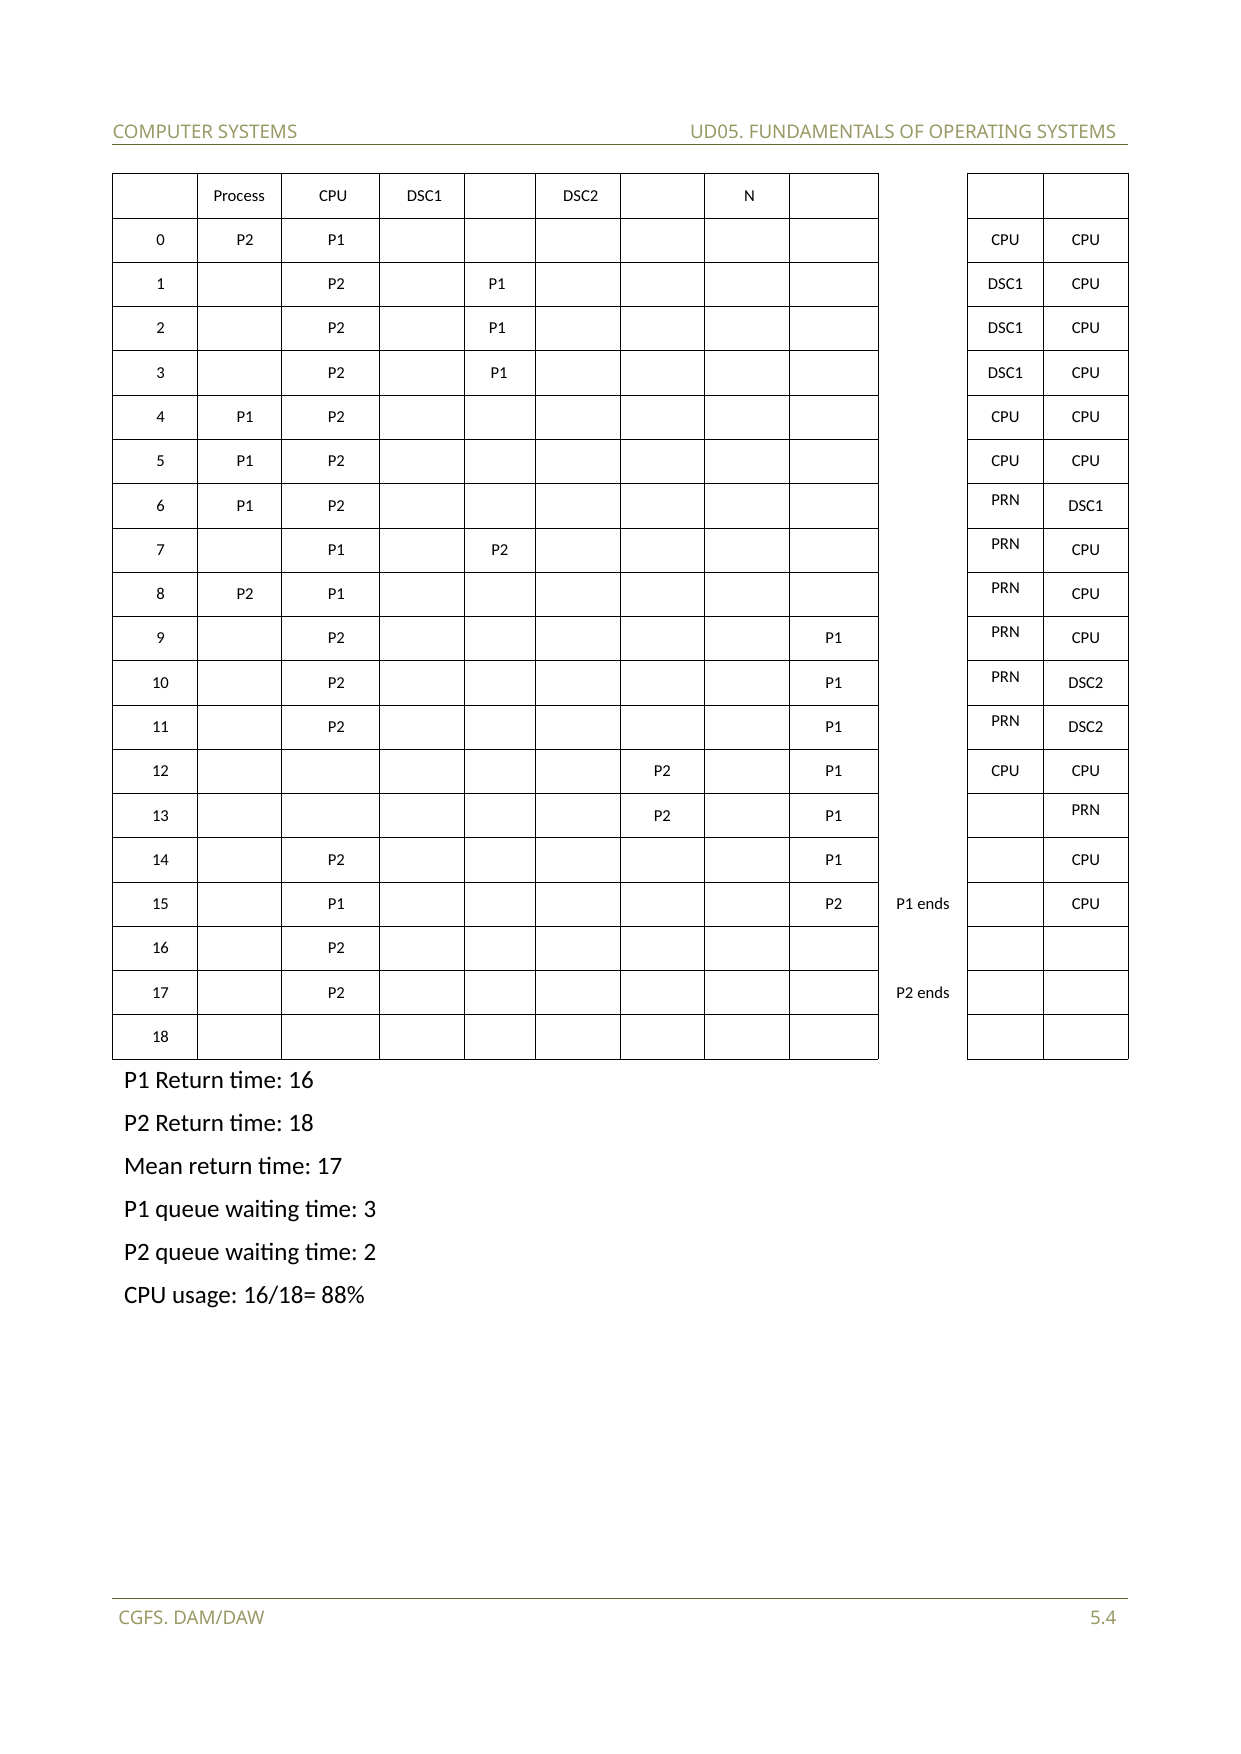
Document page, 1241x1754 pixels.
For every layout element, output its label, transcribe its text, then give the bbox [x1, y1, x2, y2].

table_cell 16 [113, 927, 197, 970]
table_cell CPU [1044, 750, 1128, 793]
table_cell PRN [968, 617, 1043, 660]
table_cell [198, 617, 281, 660]
table_cell [879, 218, 967, 262]
table_cell [968, 883, 1043, 926]
table_cell [705, 484, 789, 527]
table_header DSC1 [380, 174, 464, 217]
table_cell 12 [113, 750, 197, 793]
table_cell [790, 927, 878, 970]
table_cell P1 [282, 219, 379, 262]
table_cell [536, 927, 620, 970]
table_cell 6 [113, 484, 197, 527]
table_cell [621, 573, 704, 616]
table_header [465, 174, 535, 217]
table_cell [198, 529, 281, 572]
table_cell [465, 573, 535, 616]
table_cell 0 [113, 219, 197, 262]
table_cell [705, 883, 789, 926]
table_cell [536, 440, 620, 483]
table_cell [380, 263, 464, 306]
table_cell [621, 661, 704, 704]
table_cell [621, 1015, 704, 1059]
table_cell [198, 971, 281, 1014]
table_cell [705, 971, 789, 1014]
table_cell [536, 484, 620, 527]
table_cell [465, 661, 535, 704]
table_cell [621, 307, 704, 350]
table_cell PRN [968, 484, 1043, 527]
table_cell [380, 750, 464, 793]
text P1 queue waiting time: 3 [112, 1193, 1128, 1224]
table_cell DSC2 [1044, 706, 1128, 749]
table_cell [705, 661, 789, 704]
table_cell [879, 616, 967, 660]
table_cell [465, 838, 535, 882]
table_cell [380, 573, 464, 616]
table_cell [282, 750, 379, 793]
table_cell [705, 706, 789, 749]
table_cell [621, 219, 704, 262]
table_cell [705, 307, 789, 350]
table_cell [465, 883, 535, 926]
table_cell [380, 307, 464, 350]
table_cell [380, 219, 464, 262]
table_cell 4 [113, 396, 197, 439]
table_cell DSC1 [1044, 484, 1128, 527]
table_cell [705, 396, 789, 439]
table_header [113, 174, 197, 217]
table_cell P2 [282, 440, 379, 483]
table_cell [198, 794, 281, 837]
table_cell [380, 1015, 464, 1059]
table_cell P2 [282, 927, 379, 970]
table_cell [879, 350, 967, 394]
table_cell [198, 307, 281, 350]
table_cell [705, 1015, 789, 1059]
table_cell [465, 1015, 535, 1059]
table_header [1044, 174, 1128, 217]
table_cell P2 [282, 838, 379, 882]
table_cell [465, 440, 535, 483]
table_cell [536, 529, 620, 572]
table_cell P1 [282, 883, 379, 926]
table_cell [879, 1014, 967, 1059]
table_cell [790, 263, 878, 306]
table_cell P2 [282, 263, 379, 306]
table_cell 18 [113, 1015, 197, 1059]
table_cell 9 [113, 617, 197, 660]
table_cell [790, 351, 878, 394]
table_cell [790, 971, 878, 1014]
table_cell [465, 617, 535, 660]
table_cell [380, 484, 464, 527]
table_cell P1 [198, 396, 281, 439]
table_cell [198, 883, 281, 926]
table_header [621, 174, 704, 217]
table_cell DSC1 [968, 307, 1043, 350]
table_cell PRN [968, 706, 1043, 749]
table_cell [705, 219, 789, 262]
table_cell [282, 1015, 379, 1059]
table_cell DSC2 [1044, 661, 1128, 704]
table_cell CPU [968, 750, 1043, 793]
table_cell [380, 794, 464, 837]
table_header [968, 174, 1043, 217]
table_cell [790, 484, 878, 527]
table_cell 8 [113, 573, 197, 616]
table_cell [705, 351, 789, 394]
table_cell P2 [282, 706, 379, 749]
table_cell P1 [198, 440, 281, 483]
table_header CPU [282, 174, 379, 217]
table_cell CPU [1044, 219, 1128, 262]
table_cell [879, 749, 967, 793]
table_cell [380, 927, 464, 970]
table_cell P2 [282, 351, 379, 394]
table_cell [465, 750, 535, 793]
table_cell [282, 794, 379, 837]
table_cell [705, 529, 789, 572]
table_cell [621, 927, 704, 970]
table_cell [621, 838, 704, 882]
table_cell [790, 1015, 878, 1059]
table_cell [198, 263, 281, 306]
table_cell P2 [790, 883, 878, 926]
table_cell CPU [968, 219, 1043, 262]
table_cell [879, 262, 967, 306]
table_cell P2 [282, 971, 379, 1014]
table_cell [621, 396, 704, 439]
table_cell P1 [282, 529, 379, 572]
table_cell [968, 971, 1043, 1014]
table_cell CPU [1044, 529, 1128, 572]
table_cell [536, 971, 620, 1014]
table_cell DSC1 [968, 263, 1043, 306]
table_cell [465, 706, 535, 749]
text P2 Return time: 18 [112, 1108, 1128, 1138]
table_cell [705, 750, 789, 793]
table_cell [1044, 927, 1128, 970]
table_header Process [198, 174, 281, 217]
table_cell PRN [968, 573, 1043, 616]
table_cell P1 [790, 661, 878, 704]
text P2 queue waiting time: 2 [112, 1236, 1128, 1267]
table_cell [790, 307, 878, 350]
table_cell [879, 439, 967, 483]
text P1 Return time: 16 [112, 1065, 1128, 1095]
table_cell [790, 573, 878, 616]
table_cell 10 [113, 661, 197, 704]
table_cell P2 [282, 484, 379, 527]
table_cell 11 [113, 706, 197, 749]
table_cell [879, 660, 967, 704]
table_cell PRN [968, 529, 1043, 572]
table_cell P1 [465, 263, 535, 306]
table_cell [536, 794, 620, 837]
table_cell [1044, 971, 1128, 1014]
table_cell [380, 661, 464, 704]
table_cell [380, 838, 464, 882]
table_cell 3 [113, 351, 197, 394]
table_cell [465, 927, 535, 970]
table_cell P2 [465, 529, 535, 572]
table_cell P2 [282, 396, 379, 439]
table_cell 13 [113, 794, 197, 837]
table_cell [879, 837, 967, 882]
table_cell [879, 572, 967, 616]
table_cell [465, 971, 535, 1014]
table_cell 14 [113, 838, 197, 882]
table_cell [621, 484, 704, 527]
table_cell [879, 926, 967, 970]
table_cell CPU [1044, 883, 1128, 926]
table_cell 2 [113, 307, 197, 350]
table_cell [198, 706, 281, 749]
table_cell CPU [1044, 396, 1128, 439]
table_cell P2 ends [879, 970, 967, 1014]
table_cell P2 [198, 219, 281, 262]
table_cell CPU [1044, 351, 1128, 394]
table_cell CPU [968, 440, 1043, 483]
table_cell P1 [790, 617, 878, 660]
table_cell [536, 351, 620, 394]
table_cell [705, 794, 789, 837]
table_cell [465, 484, 535, 527]
table_cell 5 [113, 440, 197, 483]
table_cell [380, 971, 464, 1014]
table_cell [536, 219, 620, 262]
table_cell [536, 838, 620, 882]
table_cell [1044, 1015, 1128, 1059]
table_cell CPU [1044, 617, 1128, 660]
table_cell [879, 395, 967, 439]
table_cell [621, 529, 704, 572]
table_cell [879, 705, 967, 749]
table_cell [621, 351, 704, 394]
table_cell [380, 351, 464, 394]
table_cell [536, 263, 620, 306]
table_cell [198, 661, 281, 704]
table_cell [705, 927, 789, 970]
table_cell [879, 483, 967, 527]
table_cell [790, 440, 878, 483]
table_cell [790, 529, 878, 572]
table_cell DSC1 [968, 351, 1043, 394]
table_cell [621, 263, 704, 306]
table_cell [536, 706, 620, 749]
table_cell 17 [113, 971, 197, 1014]
table_cell [536, 883, 620, 926]
table_cell P2 [621, 794, 704, 837]
table_cell [968, 794, 1043, 837]
table_cell CPU [1044, 307, 1128, 350]
table_header [879, 173, 967, 217]
table_cell [705, 440, 789, 483]
text Mean return time: 17 [112, 1151, 1128, 1181]
table_cell [536, 1015, 620, 1059]
table_header N [705, 174, 789, 217]
table_cell [380, 396, 464, 439]
table_cell [198, 1015, 281, 1059]
table_cell P2 [621, 750, 704, 793]
table_cell 15 [113, 883, 197, 926]
table_cell [380, 529, 464, 572]
table_cell P2 [282, 617, 379, 660]
table_cell [198, 927, 281, 970]
table_cell P2 [282, 661, 379, 704]
table_cell CPU [1044, 838, 1128, 882]
table_cell [198, 838, 281, 882]
table_cell [790, 396, 878, 439]
table_cell PRN [1044, 794, 1128, 837]
table_cell P1 [465, 351, 535, 394]
table_cell P1 [790, 838, 878, 882]
table_cell [380, 440, 464, 483]
table_cell [198, 351, 281, 394]
table_cell PRN [968, 661, 1043, 704]
table_cell [968, 1015, 1043, 1059]
table_cell [465, 396, 535, 439]
table_cell [536, 750, 620, 793]
table_cell CPU [1044, 263, 1128, 306]
table_cell [879, 793, 967, 837]
table_cell [536, 617, 620, 660]
table_cell [380, 706, 464, 749]
table_cell [790, 219, 878, 262]
table_cell [621, 440, 704, 483]
table_cell [621, 883, 704, 926]
table_cell P2 [198, 573, 281, 616]
table_cell [705, 263, 789, 306]
table_cell P1 [465, 307, 535, 350]
text CPU usage: 16/18= 88% [112, 1279, 1128, 1310]
table_cell CPU [968, 396, 1043, 439]
table_cell [536, 307, 620, 350]
table_cell P1 [282, 573, 379, 616]
table_cell CPU [1044, 573, 1128, 616]
table_cell P1 [790, 750, 878, 793]
table_cell [705, 573, 789, 616]
table_cell [879, 306, 967, 350]
table_cell [465, 219, 535, 262]
table_cell [198, 750, 281, 793]
table_cell P1 [198, 484, 281, 527]
table_cell [380, 883, 464, 926]
table_cell [968, 838, 1043, 882]
table_cell P1 ends [879, 882, 967, 926]
table_cell [968, 927, 1043, 970]
table_cell [705, 838, 789, 882]
table_cell P1 [790, 794, 878, 837]
table_header DSC2 [536, 174, 620, 217]
table_cell [536, 661, 620, 704]
table_cell [380, 617, 464, 660]
table_cell [621, 971, 704, 1014]
table_cell 1 [113, 263, 197, 306]
table_cell P1 [790, 706, 878, 749]
table_cell [621, 617, 704, 660]
table_cell [879, 528, 967, 572]
table_cell [536, 573, 620, 616]
table_cell [536, 396, 620, 439]
table_cell P2 [282, 307, 379, 350]
table_cell [465, 794, 535, 837]
table_cell 7 [113, 529, 197, 572]
table_cell [621, 706, 704, 749]
table_header [790, 174, 878, 217]
table_cell [705, 617, 789, 660]
table_cell CPU [1044, 440, 1128, 483]
